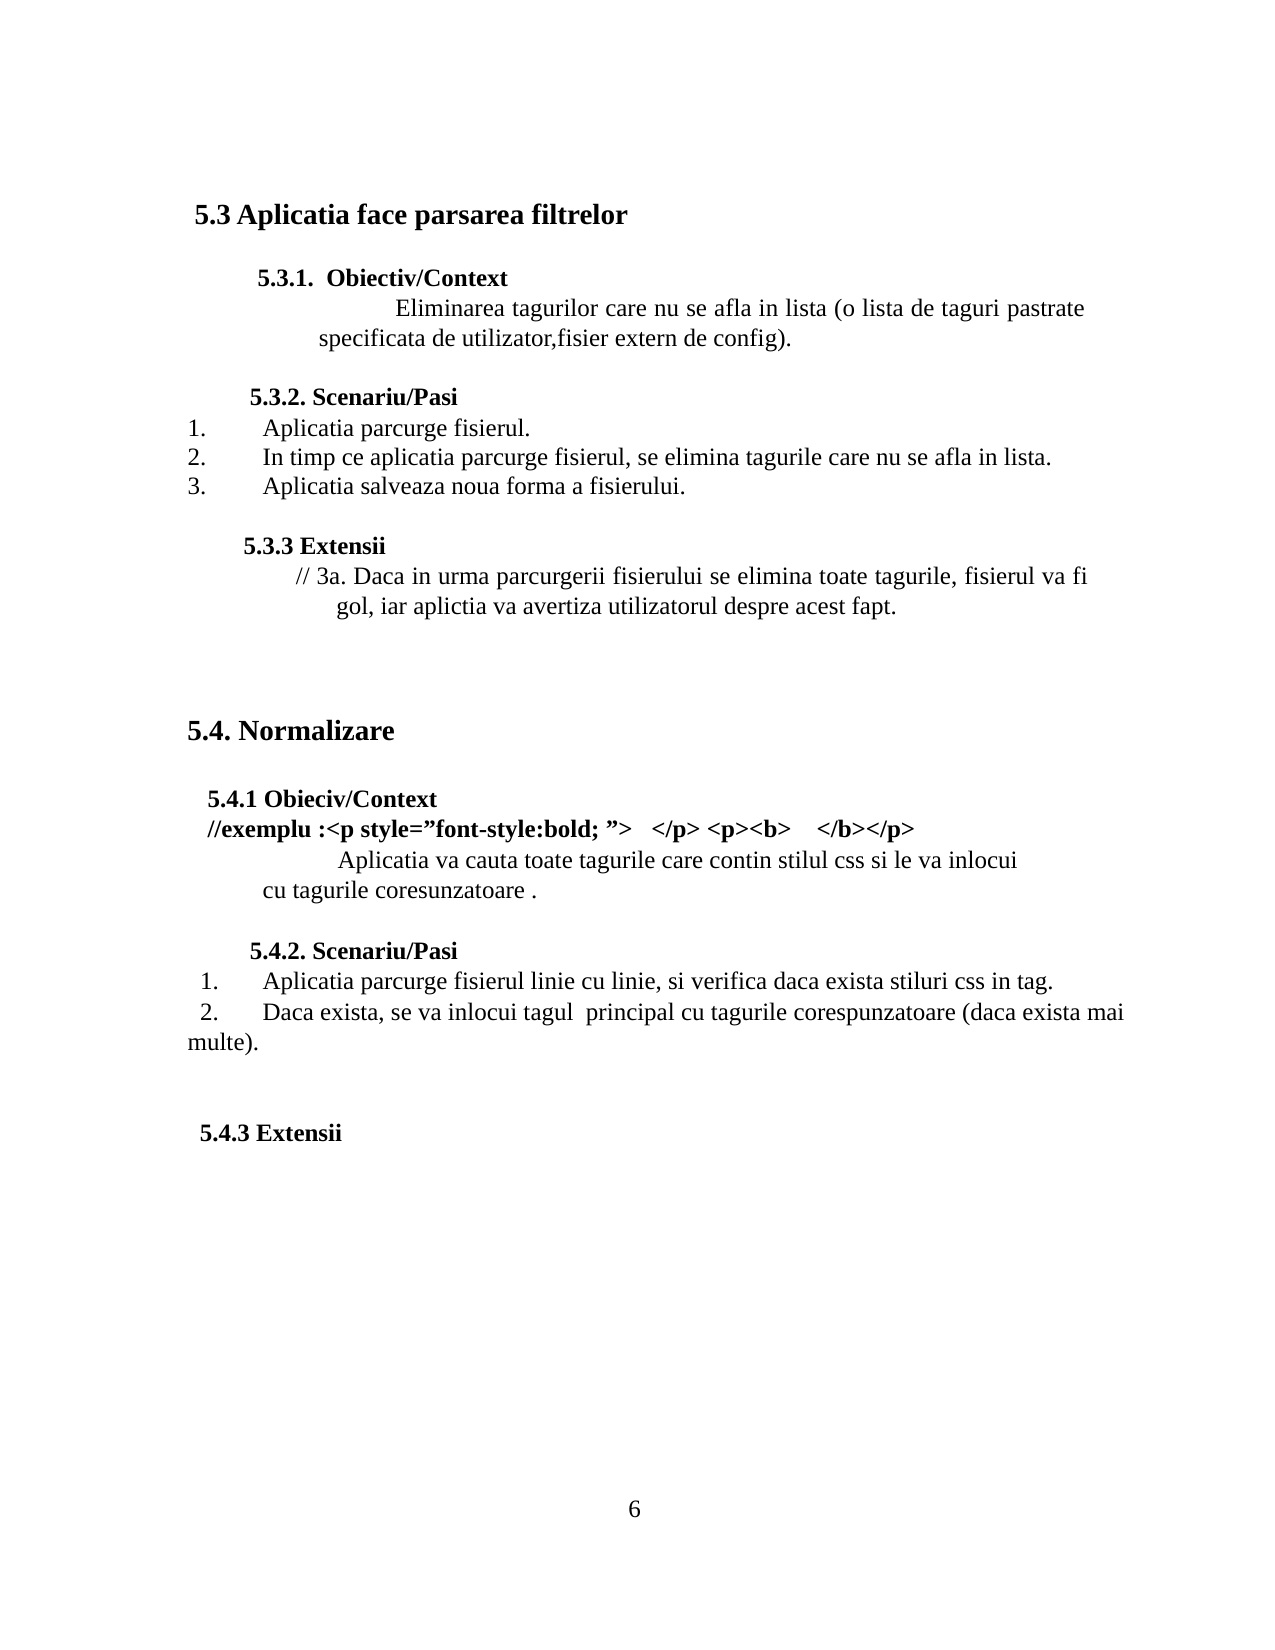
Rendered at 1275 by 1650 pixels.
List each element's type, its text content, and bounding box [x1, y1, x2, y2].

text 5.3 Aplicatia face parsarea filtrelor [187, 197, 1137, 231]
text 5.3.2. Scenariu/Pasi [187, 382, 1137, 411]
list Aplicatia salveaza noua forma a fisierului. [187, 471, 1089, 500]
list In timp ce aplicatia parcurge fisierul, se elimina tagurile care nu se afla in lista. [187, 442, 1089, 471]
text // 3a. Daca in urma parcurgerii fisierului se elimina toate tagurile, fisierul va fi gol, iar aplictia va avertiza utilizatorul despre acest fapt. [261, 561, 1089, 619]
text 5.4.1 Obieciv/Context [207, 784, 1137, 813]
text 2. Daca exista, se va inlocui tagul principal cu tagurile corespunzatoare (daca exista mai multe). [187, 997, 1137, 1056]
text Eliminarea tagurilor care nu se afla in lista (o lista de taguri pastrate specificata de utilizator,fisier extern de config). [187, 293, 1089, 351]
text cu tagurile coresunzatoare . [187, 875, 1137, 904]
text 5.3.1. Obiectiv/Context [207, 263, 1137, 292]
text Aplicatia va cauta toate tagurile care contin stilul css si le va inlocui [320, 845, 1137, 873]
text 5.4.2. Scenariu/Pasi [187, 936, 1137, 965]
text 5.4. Normalizare [187, 713, 1137, 746]
text 5.3.3 Extensii [187, 531, 1137, 560]
list Aplicatia parcurge fisierul. [187, 413, 1089, 442]
text 1. Aplicatia parcurge fisierul linie cu linie, si verifica daca exista stiluri css in tag. [187, 966, 1137, 995]
text 5.4.3 Extensii [187, 1118, 1137, 1147]
text //exemplu :<p style=”font-style:bold; ”> </p> <p><b> </b></p> [207, 814, 1137, 843]
